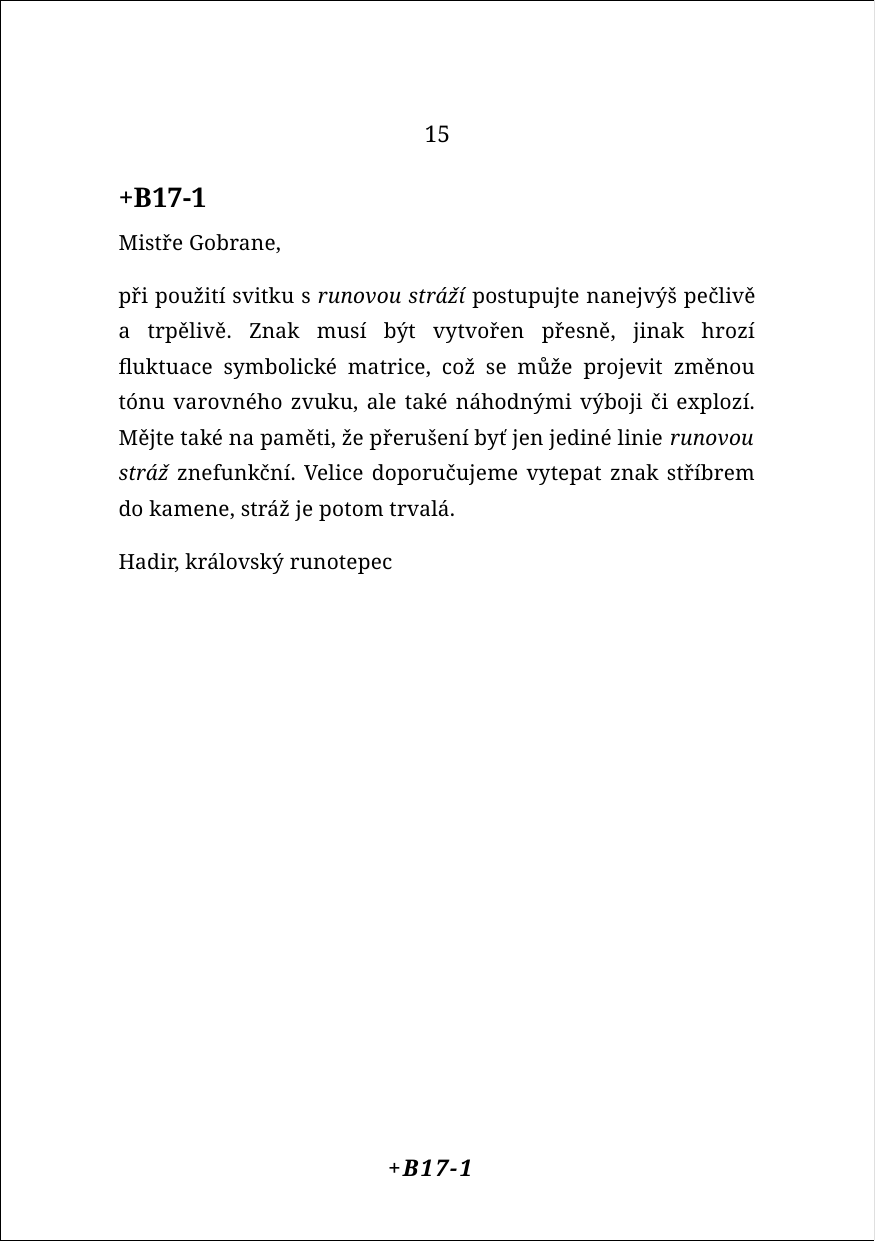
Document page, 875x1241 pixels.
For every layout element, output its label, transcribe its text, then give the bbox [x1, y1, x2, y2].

text Mistře Gobrane, [118, 228, 756, 256]
subtitle +B17-1 [118, 179, 756, 216]
text při použití svitku s runovou stráží postupujte nanejvýš pečlivě a trpělivě. Znak musí být vytvořen přesně, jinak hrozí fluktuace symbolické matrice, což se může projevit změnou tónu varovného zvuku, ale také náhodnými výboji či explozí. Mějte také na paměti, že přerušení byť jen jediné linie runovou stráž znefunkční. Velice doporučujeme vytepat znak stříbrem do kamene, stráž je potom trvalá. [118, 281, 756, 522]
text Hadir, královský runotepec [118, 547, 756, 576]
